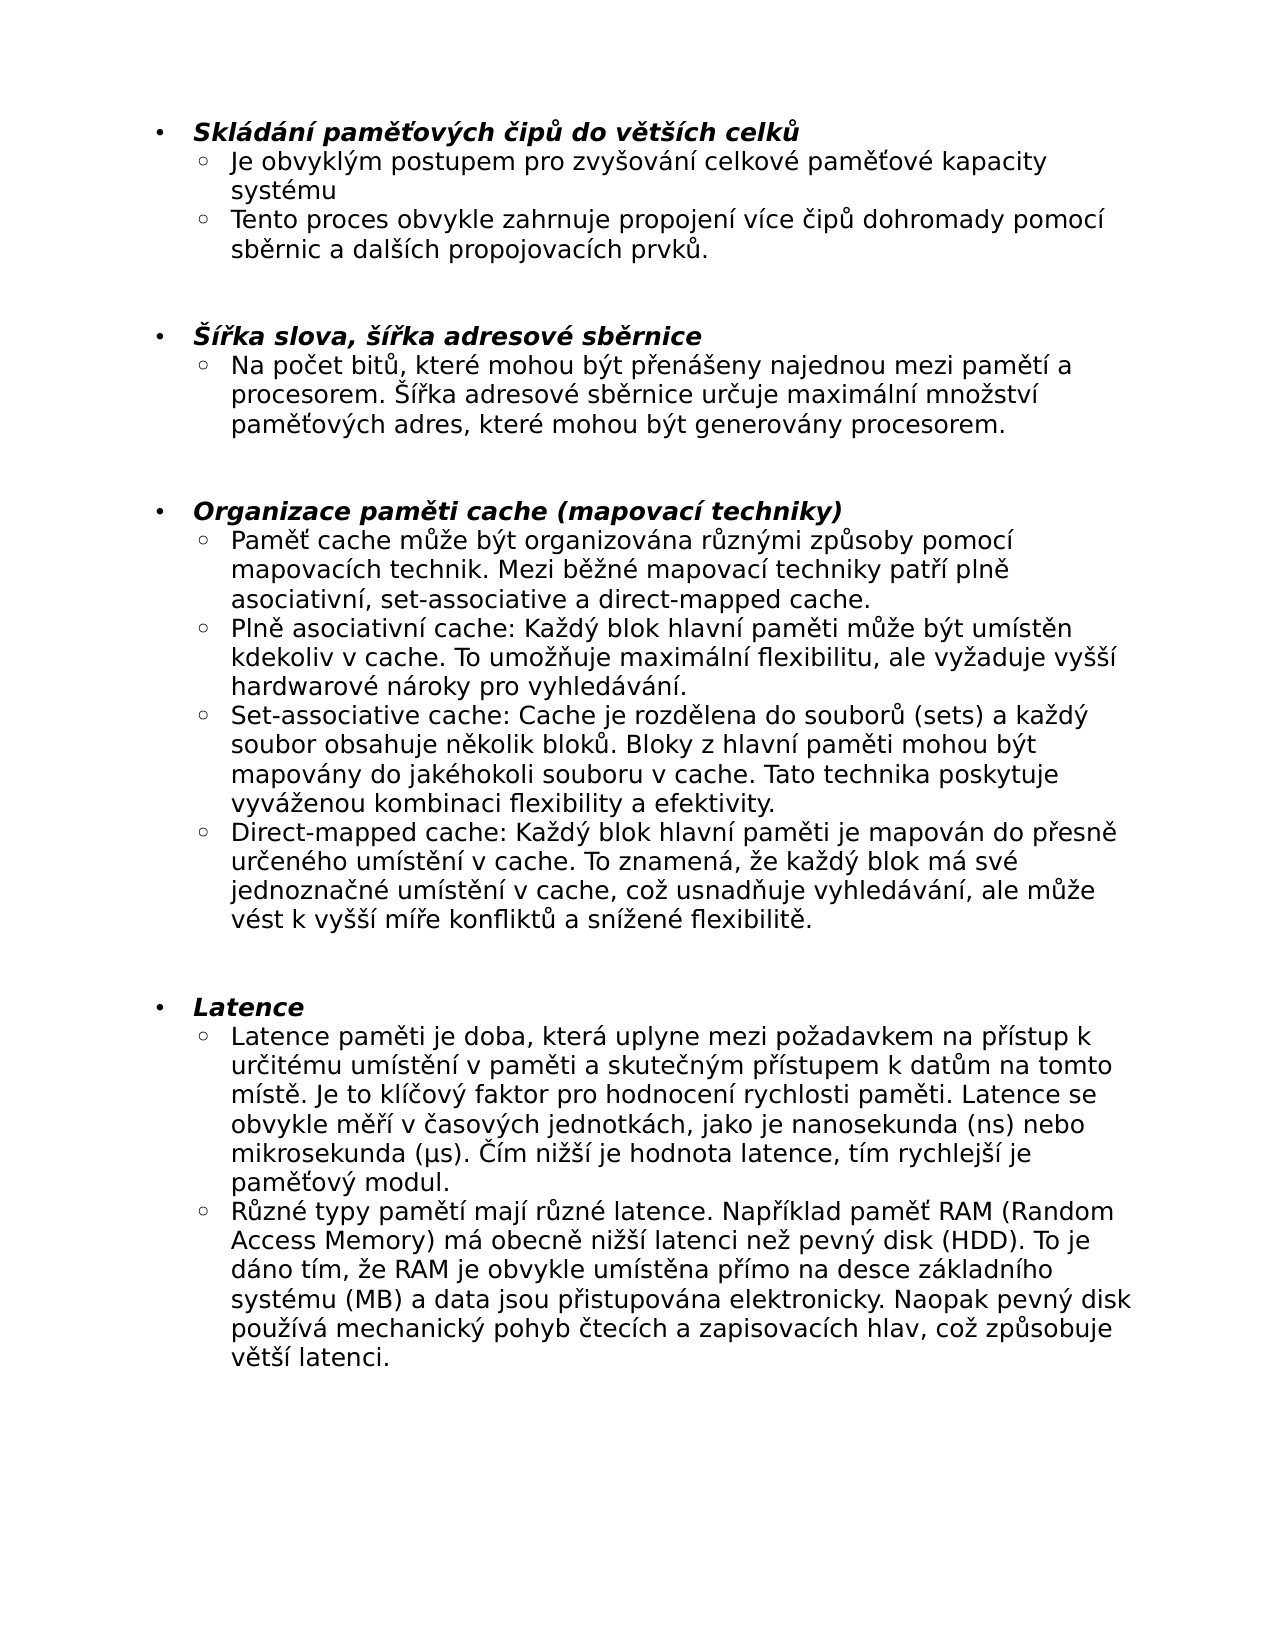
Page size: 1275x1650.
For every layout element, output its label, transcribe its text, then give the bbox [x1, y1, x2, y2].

list Na počet bitů, které mohou být přenášeny najednou mezi pamětí a procesorem. Šířka adresové sběrnice určuje maximální množství paměťových adres, které mohou být generovány procesorem. [193, 351, 1157, 439]
list Paměť cache může být organizována různými způsoby pomocí mapovacích technik. Mezi běžné mapovací techniky patří plně asociativní, set-associative a direct-mapped cache. [193, 526, 1157, 614]
list Plně asociativní cache: Každý blok hlavní paměti může být umístěn kdekoliv v cache. To umožňuje maximální flexibilitu, ale vyžaduje vyšší hardwarové nároky pro vyhledávání. [193, 614, 1157, 701]
list Set-associative cache: Cache je rozdělena do souborů (sets) a každý soubor obsahuje několik bloků. Bloky z hlavní paměti mohou být mapovány do jakéhokoli souboru v cache. Tato technika poskytuje vyváženou kombinaci flexibility a efektivity. [193, 701, 1157, 818]
list Direct-mapped cache: Každý blok hlavní paměti je mapován do přesně určeného umístění v cache. To znamená, že každý blok má své jednoznačné umístění v cache, což usnadňuje vyhledávání, ale může vést k vyšší míře konfliktů a snížené flexibilitě. [193, 818, 1157, 935]
list Různé typy pamětí mají různé latence. Například paměť RAM (Random Access Memory) má obecně nižší latenci než pevný disk (HDD). To je dáno tím, že RAM je obvykle umístěna přímo na desce základního systému (MB) a data jsou přistupována elektronicky. Naopak pevný disk používá mechanický pohyb čtecích a zapisovacích hlav, což způsobuje větší latenci. [193, 1197, 1157, 1372]
list Organizace paměti cache (mapovací techniky) [156, 497, 1157, 526]
list Je obvyklým postupem pro zvyšování celkové paměťové kapacity systému [193, 147, 1157, 206]
list Tento proces obvykle zahrnuje propojení více čipů dohromady pomocí sběrnic a dalších propojovacích prvků. [193, 206, 1157, 264]
list Šířka slova, šířka adresové sběrnice [156, 322, 1157, 351]
list Latence paměti je doba, která uplyne mezi požadavkem na přístup k určitému umístění v paměti a skutečným přístupem k datům na tomto místě. Je to klíčový faktor pro hodnocení rychlosti paměti. Latence se obvykle měří v časových jednotkách, jako je nanosekunda (ns) nebo mikrosekunda (μs). Čím nižší je hodnota latence, tím rychlejší je paměťový modul. [193, 1022, 1157, 1197]
list Latence [156, 993, 1157, 1022]
list Skládání paměťových čipů do větších celků [156, 118, 1157, 147]
